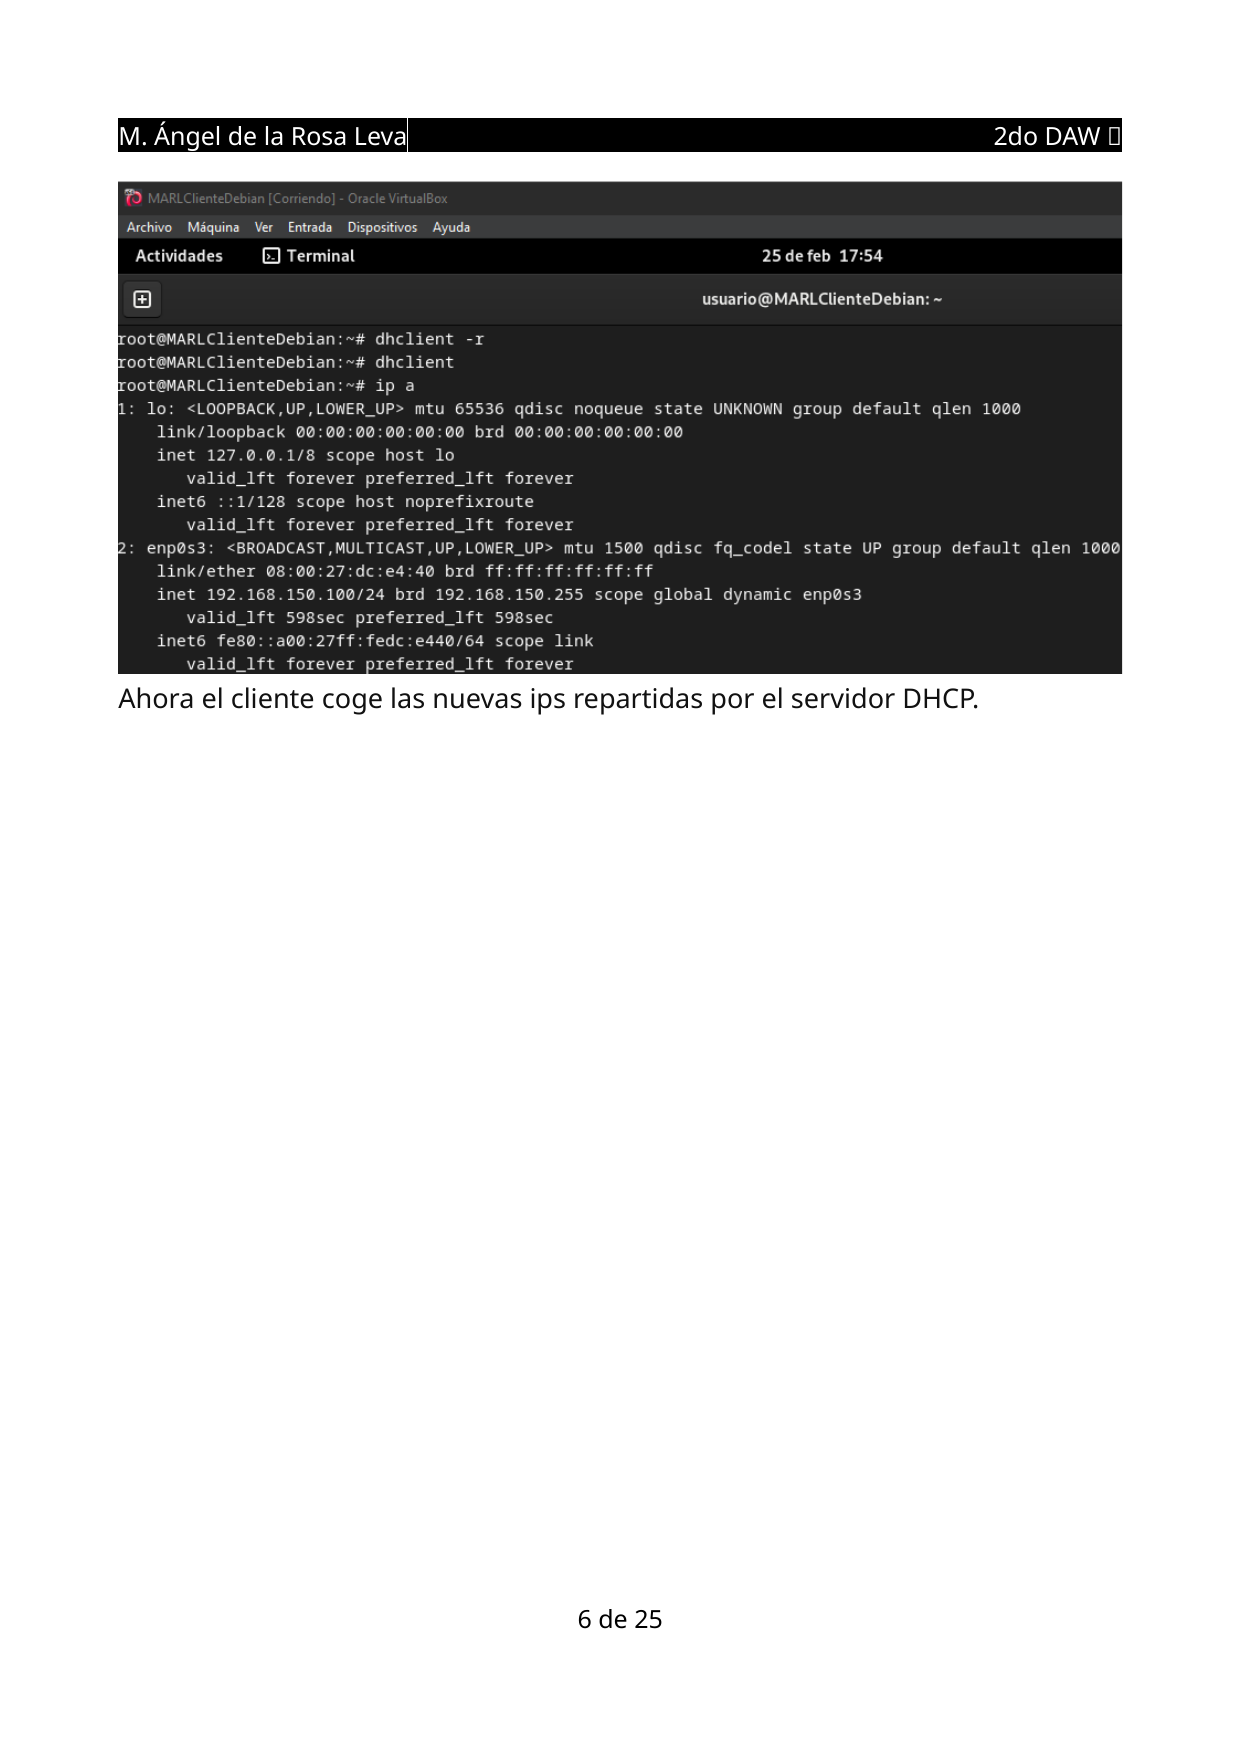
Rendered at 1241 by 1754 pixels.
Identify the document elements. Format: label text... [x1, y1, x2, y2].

text Ahora el cliente coge las nuevas ips repartidas por el servidor DHCP. [118, 674, 1122, 716]
picture [118, 181, 1123, 674]
